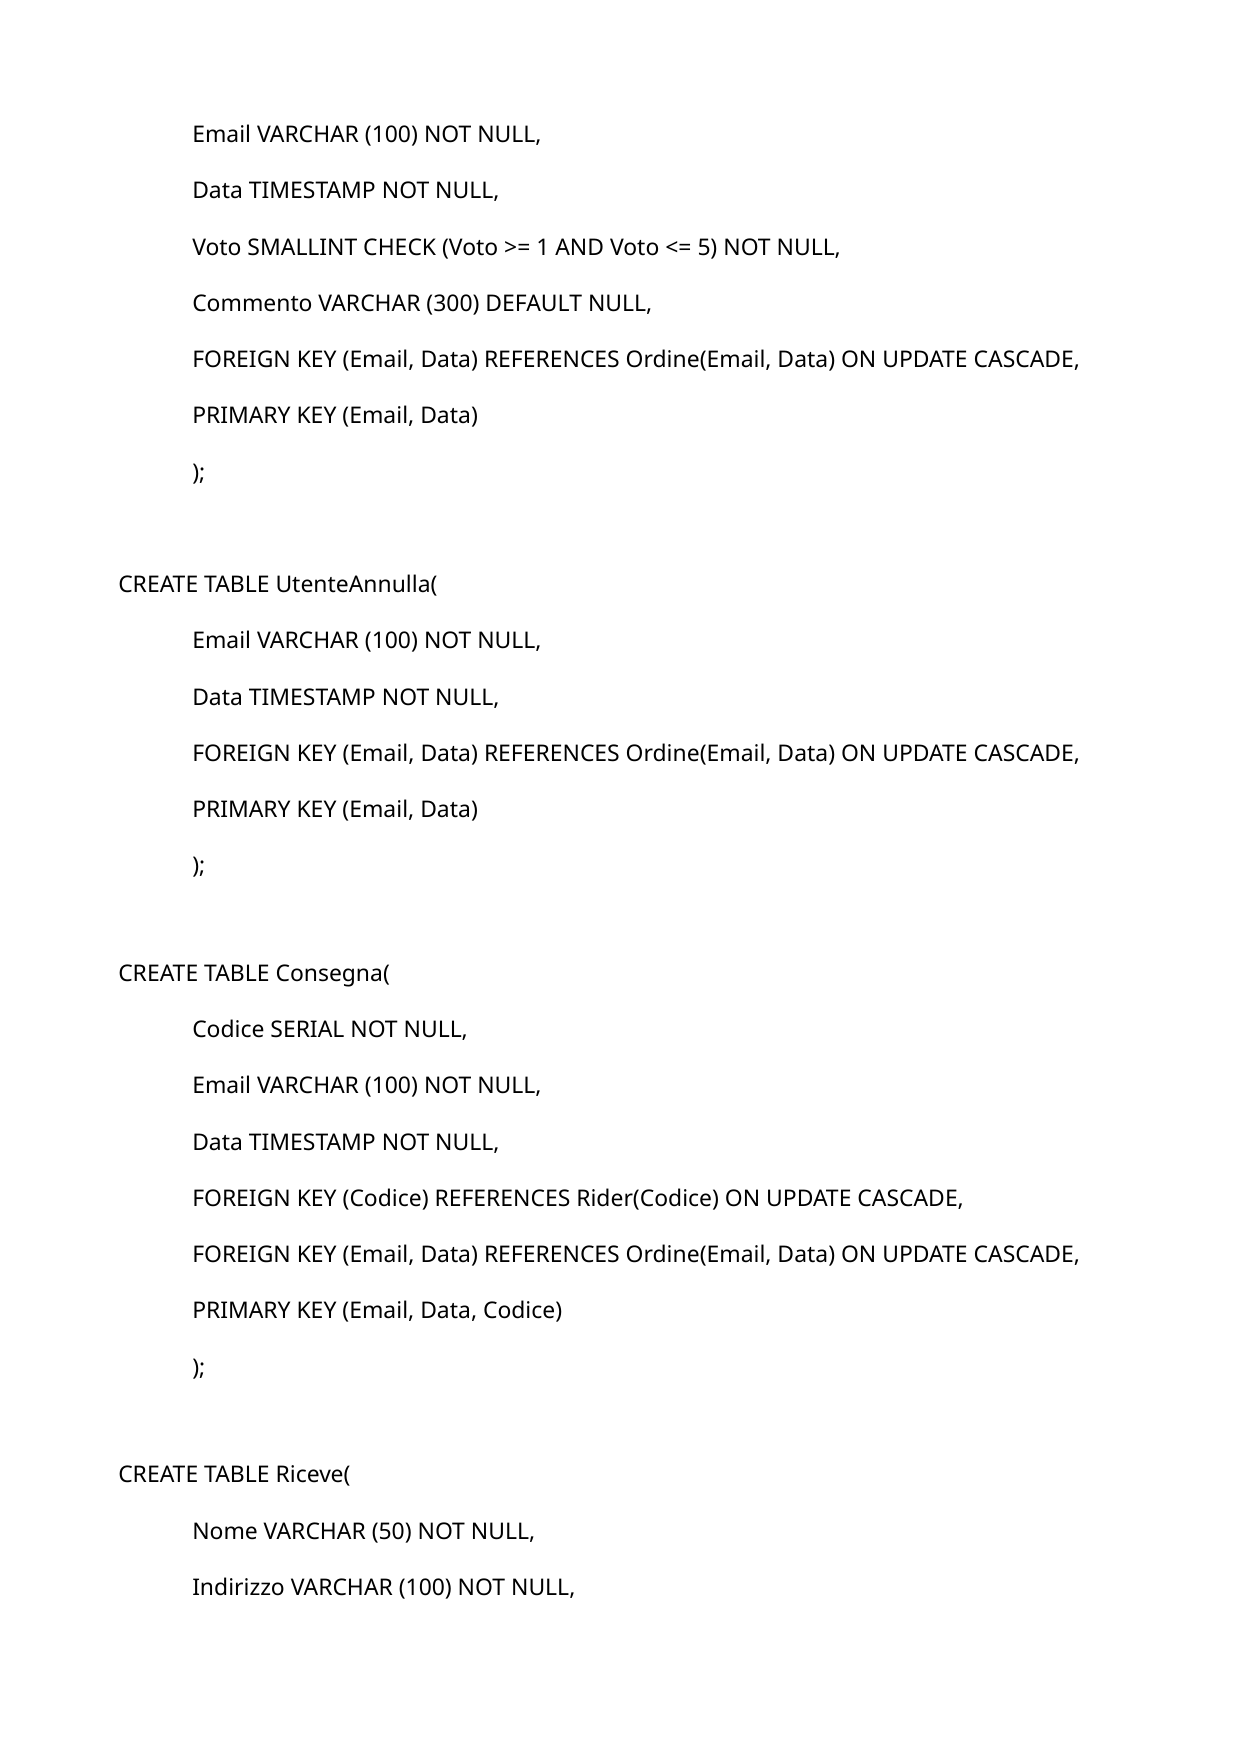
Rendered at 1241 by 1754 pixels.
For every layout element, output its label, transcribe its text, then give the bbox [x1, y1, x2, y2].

text Voto SMALLINT CHECK (Voto >= 1 AND Voto <= 5) NOT NULL, [118, 231, 1122, 262]
text FOREIGN KEY (Codice) REFERENCES Rider(Codice) ON UPDATE CASCADE, [118, 1182, 1122, 1213]
text FOREIGN KEY (Email, Data) REFERENCES Ordine(Email, Data) ON UPDATE CASCADE, [118, 343, 1122, 374]
text Email VARCHAR (100) NOT NULL, [118, 624, 1122, 656]
text Email VARCHAR (100) NOT NULL, [118, 118, 1122, 149]
text CREATE TABLE UtenteAnnulla( [118, 568, 1122, 599]
text Nome VARCHAR (50) NOT NULL, [118, 1514, 1122, 1546]
text Data TIMESTAMP NOT NULL, [118, 174, 1122, 206]
text PRIMARY KEY (Email, Data) [118, 399, 1122, 431]
text Email VARCHAR (100) NOT NULL, [118, 1069, 1122, 1101]
text Codice SERIAL NOT NULL, [118, 1013, 1122, 1044]
text Commento VARCHAR (300) DEFAULT NULL, [118, 287, 1122, 318]
text FOREIGN KEY (Email, Data) REFERENCES Ordine(Email, Data) ON UPDATE CASCADE, [118, 1238, 1122, 1269]
text ); [118, 456, 1122, 487]
text Data TIMESTAMP NOT NULL, [118, 1126, 1122, 1157]
text PRIMARY KEY (Email, Data) [118, 793, 1122, 824]
text CREATE TABLE Consegna( [118, 957, 1122, 988]
text Data TIMESTAMP NOT NULL, [118, 681, 1122, 712]
text ); [118, 849, 1122, 881]
text Indirizzo VARCHAR (100) NOT NULL, [118, 1571, 1122, 1602]
text FOREIGN KEY (Email, Data) REFERENCES Ordine(Email, Data) ON UPDATE CASCADE, [118, 737, 1122, 768]
text PRIMARY KEY (Email, Data, Codice) [118, 1294, 1122, 1326]
text ); [118, 1351, 1122, 1382]
text CREATE TABLE Riceve( [118, 1458, 1122, 1489]
